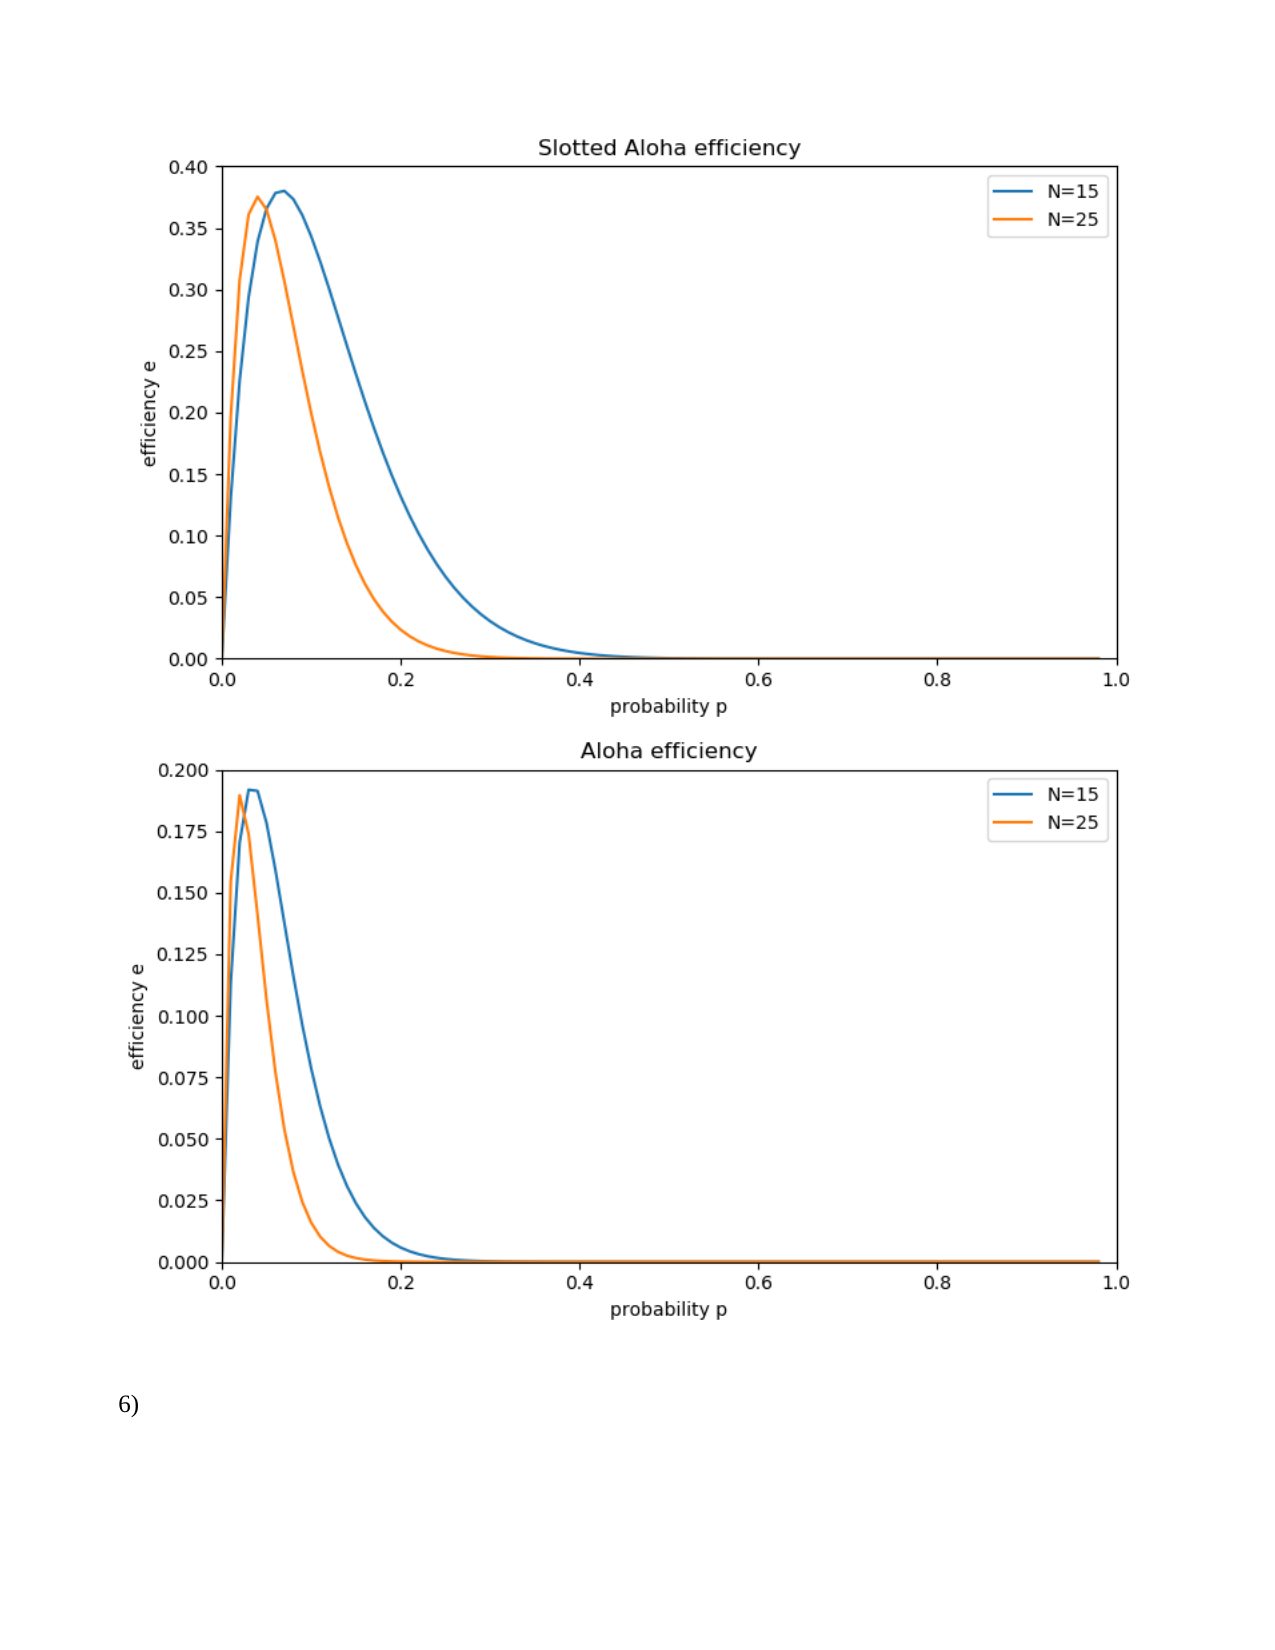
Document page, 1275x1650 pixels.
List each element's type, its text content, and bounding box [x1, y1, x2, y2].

text 6) [118, 1389, 1157, 1418]
picture [118, 118, 1157, 1332]
